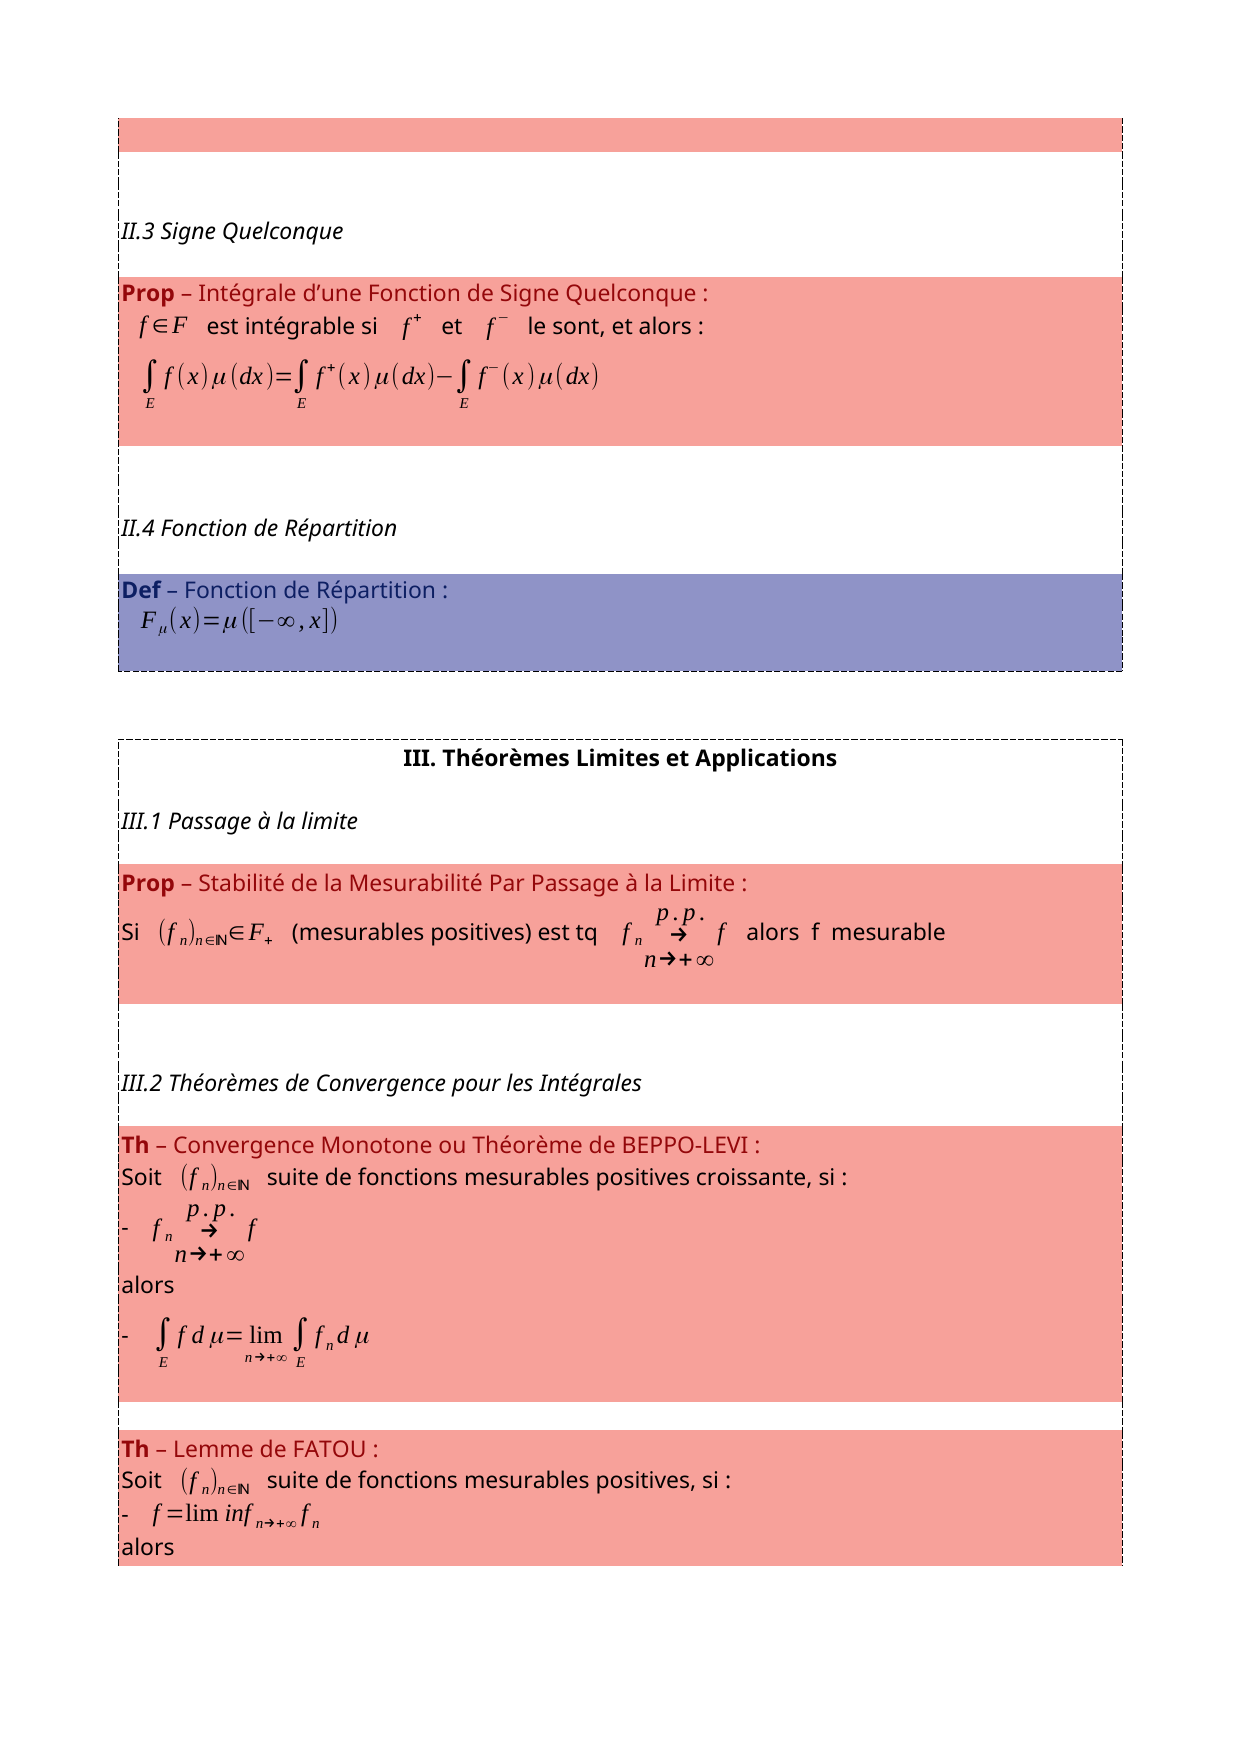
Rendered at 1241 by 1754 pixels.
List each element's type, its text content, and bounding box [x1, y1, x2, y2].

text alors [118, 1266, 1122, 1297]
text Prop – Stabilité de la Mesurabilité Par Passage à la Limite : [118, 864, 1122, 896]
text Th – Convergence Monotone ou Théorème de BEPPO-LEVI : [118, 1126, 1122, 1157]
text alors [118, 1528, 1122, 1566]
text III.1 Passage à la limite [118, 802, 1122, 836]
text III. Théorèmes Limites et Applications [118, 739, 1122, 773]
text - [118, 1297, 1122, 1367]
text Si(mesurables positives) est tq alors f mesurable [118, 896, 1122, 970]
text Prop – Intégrale d’une Fonction de Signe Quelconque : [118, 277, 1122, 308]
text - [118, 1495, 1122, 1528]
text II.3 Signe Quelconque [118, 215, 1122, 246]
text Soitsuite de fonctions mesurables positives croissante, si : [118, 1157, 1122, 1191]
text est intégrable si et le sont, et alors : [118, 308, 1122, 412]
text II.4 Fonction de Répartition [118, 511, 1122, 543]
text Def – Fonction de Répartition : [118, 574, 1122, 605]
text Th – Lemme de FATOU : [118, 1430, 1122, 1461]
text III.2 Théorèmes de Convergence pour les Intégrales [118, 1064, 1122, 1098]
text Soitsuite de fonctions mesurables positives, si : [118, 1461, 1122, 1495]
text - [118, 1191, 1122, 1266]
